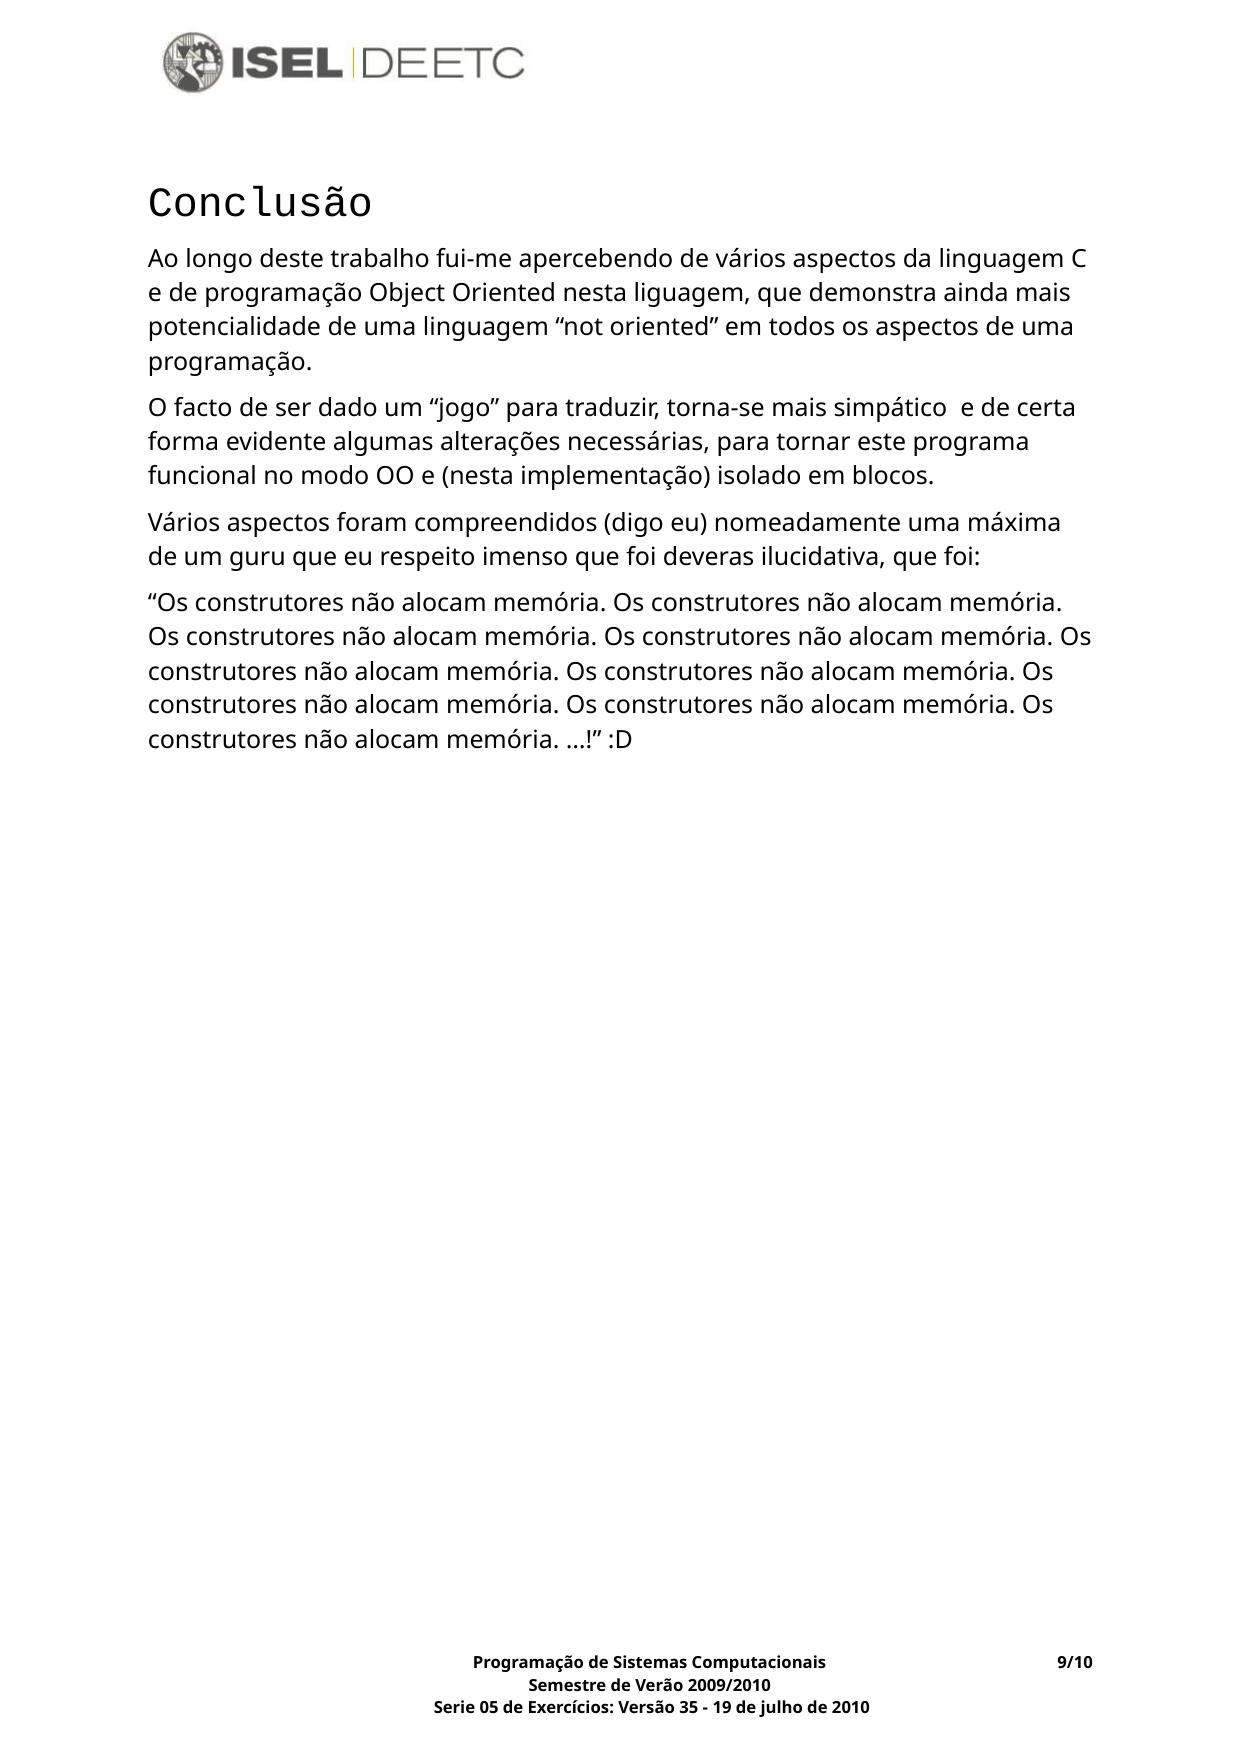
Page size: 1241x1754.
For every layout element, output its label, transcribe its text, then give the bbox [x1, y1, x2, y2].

text Ao longo deste trabalho fui-me apercebendo de vários aspectos da linguagem C e de programação Object Oriented nesta liguagem, que demonstra ainda mais potencialidade de uma linguagem “not oriented” em todos os aspectos de uma programação. [148, 241, 1093, 377]
text “Os construtores não alocam memória. Os construtores não alocam memória. Os construtores não alocam memória. Os construtores não alocam memória. Os construtores não alocam memória. Os construtores não alocam memória. Os construtores não alocam memória. Os construtores não alocam memória. Os construtores não alocam memória. …!” :D [148, 585, 1093, 755]
picture [153, 17, 555, 118]
text O facto de ser dado um “jogo” para traduzir, torna-se mais simpático e de certa forma evidente algumas alterações necessárias, para tornar este programa funcional no modo OO e (nesta implementação) isolado em blocos. [148, 390, 1093, 492]
subtitle Conclusão [148, 181, 1093, 228]
text Vários aspectos foram compreendidos (digo eu) nomeadamente uma máxima de um guru que eu respeito imenso que foi deveras ilucidativa, que foi: [148, 504, 1093, 572]
